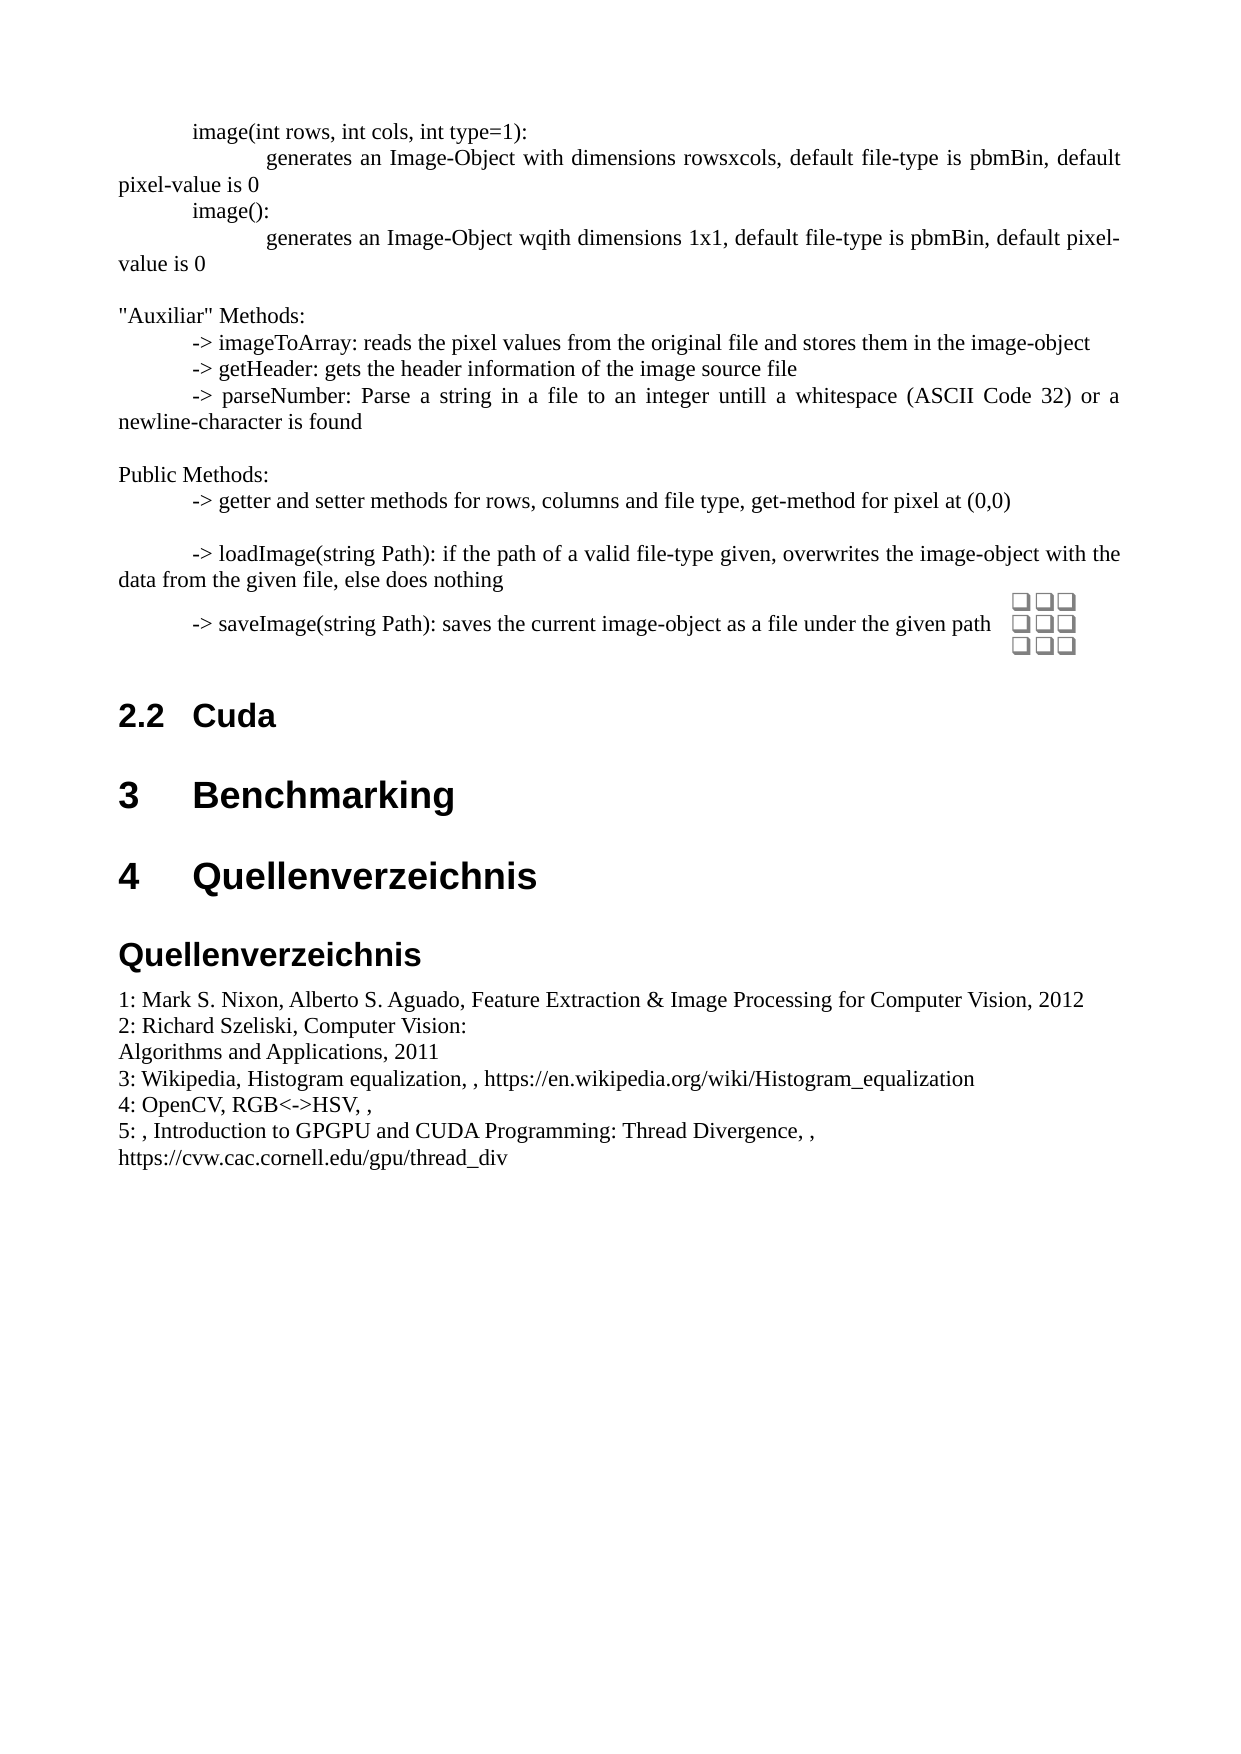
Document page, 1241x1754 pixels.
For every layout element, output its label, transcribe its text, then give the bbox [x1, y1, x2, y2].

text image(): [118, 197, 1122, 223]
text -> imageToArray: reads the pixel values from the original file and stores them in the image-object [118, 329, 1122, 355]
text -> loadImage(string Path): if the path of a valid file-type given, overwrites the image-object with the data from the given file, else does nothing [118, 540, 1122, 592]
text 5: , Introduction to GPGPU and CUDA Programming: Thread Divergence, , https://cvw.cac.cornell.edu/gpu/thread_div [118, 1117, 1122, 1170]
text -> parseNumber: Parse a string in a file to an integer untill a whitespace (ASCII Code 32) or a newline-character is found [118, 382, 1122, 434]
text "Auxiliar" Methods: [118, 303, 1122, 329]
text generates an Image-Object wqith dimensions 1x1, default file-type is pbmBin, default pixel-value is 0 [118, 223, 1122, 276]
text -> getHeader: gets the header information of the image source file [118, 355, 1122, 382]
subtitle Benchmarking [118, 772, 1122, 816]
text 4: OpenCV, RGB<->HSV, , [118, 1091, 1122, 1117]
text Public Methods: [118, 461, 1122, 487]
text image(int rows, int cols, int type=1): [118, 118, 1122, 144]
subtitle Quellenverzeichnis [118, 853, 1122, 897]
subtitle Cuda [118, 696, 1122, 735]
text 1: Mark S. Nixon, Alberto S. Aguado, Feature Extraction & Image Processing for Computer Vision, 2012 [118, 986, 1122, 1012]
text generates an Image-Object with dimensions rowsxcols, default file-type is pbmBin, default pixel-value is 0 [118, 144, 1122, 197]
text 2: Richard Szeliski, Computer Vision: Algorithms and Applications, 2011 [118, 1012, 1122, 1065]
text -> saveImage(string Path): saves the current image-object as a file under the given path [118, 592, 1122, 657]
text -> getter and setter methods for rows, columns and file type, get-method for pixel at (0,0) [118, 487, 1122, 513]
text 3: Wikipedia, Histogram equalization, , https://en.wikipedia.org/wiki/Histogram_equalization [118, 1065, 1122, 1091]
subtitle Quellenverzeichnis [118, 935, 1122, 973]
